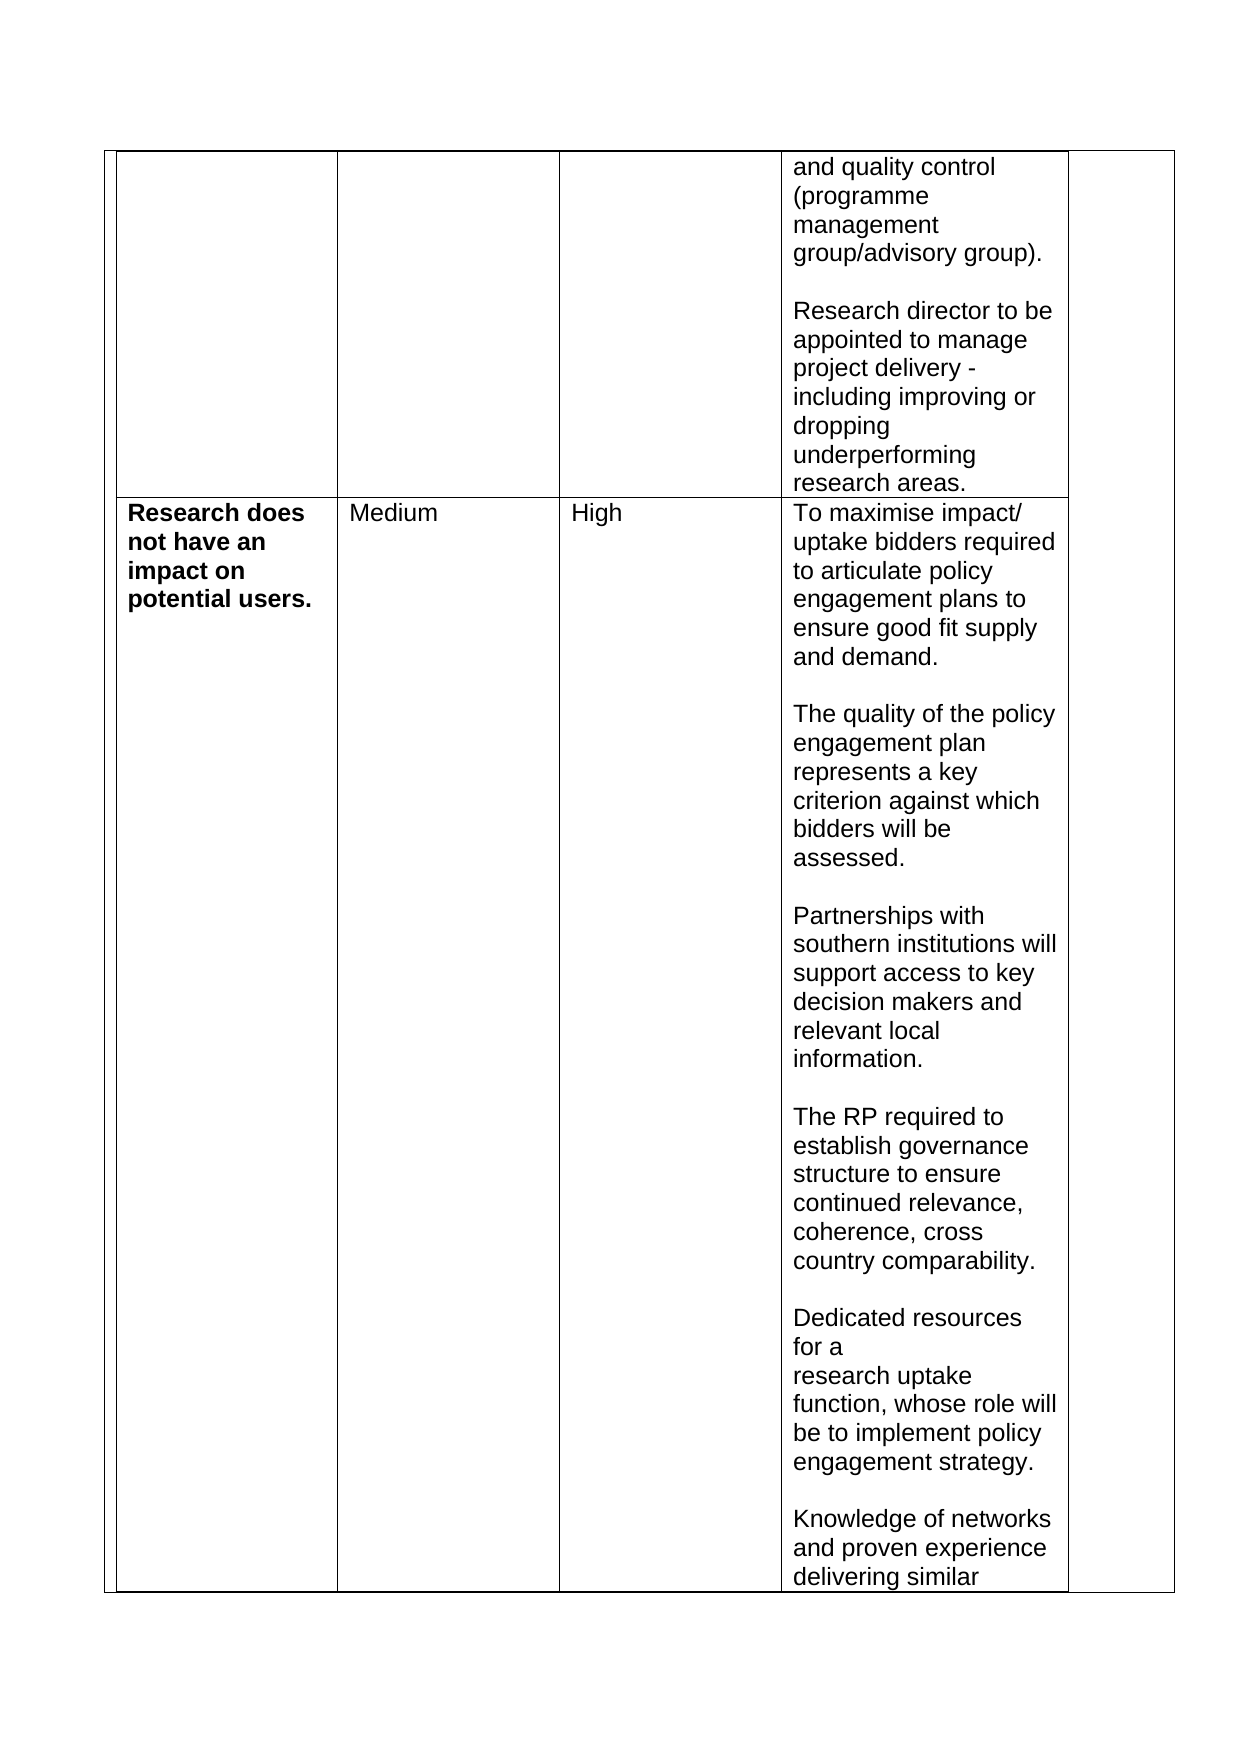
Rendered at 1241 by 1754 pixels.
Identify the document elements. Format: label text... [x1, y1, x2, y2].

table_cell High [560, 498, 781, 1591]
table_cell [338, 152, 559, 497]
table_cell Medium [338, 498, 559, 1591]
table_cell Research does not have an impact on potential users. [117, 498, 337, 1591]
table_cell and quality control (programme management group/advisory group). Research director to be appointed to manage project delivery - including improving or dropping underperforming research areas. [782, 152, 1068, 497]
table_cell [560, 152, 781, 497]
table_cell [117, 152, 337, 497]
table_cell [1069, 151, 1174, 1592]
table_cell To maximise impact/ uptake bidders required to articulate policy engagement plans to ensure good fit supply and demand. The quality of the policy engagement plan represents a key criterion against which bidders will be assessed. Partnerships with southern institutions will support access to key decision makers and relevant local information. The RP required to establish governance structure to ensure continued relevance, coherence, cross country comparability. Dedicated resources for a research uptake function, whose role will be to implement policy engagement strategy. Knowledge of networks and proven experience delivering similar [782, 498, 1068, 1591]
table_cell [105, 151, 116, 1592]
